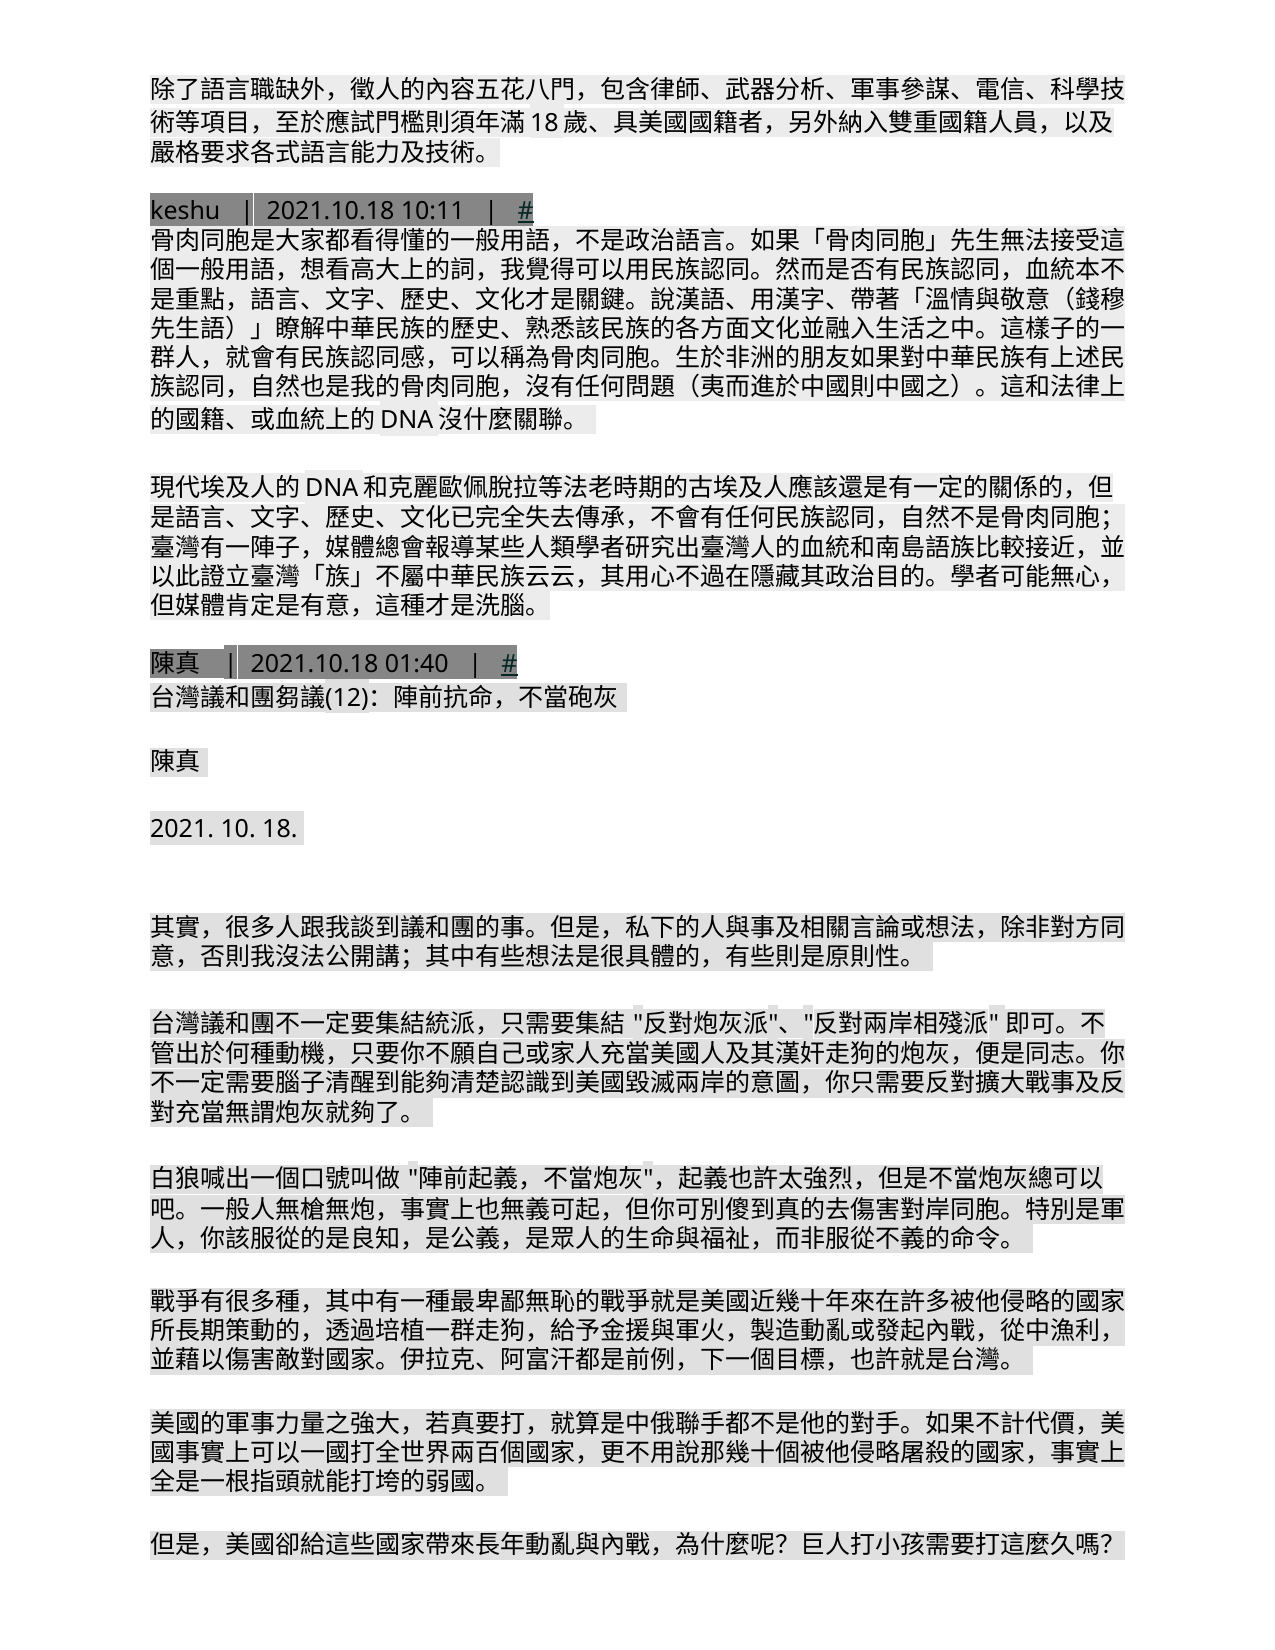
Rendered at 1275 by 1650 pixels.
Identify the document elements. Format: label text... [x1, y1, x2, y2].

text 陳真 | 2021.10.18 01:40 | # [150, 645, 1125, 679]
text 台灣議和團芻議(12)：陣前抗命，不當砲灰 陳真 2021. 10. 18. 其實，很多人跟我談到議和團的事。但是，私下的人與事及相關言論或想法，除非對方同意，否則我沒法公開講；其中有些想法是很具體的，有些則是原則性。 台灣議和團不一定要集結統派，只需要集結 "反對炮灰派"、"反對兩岸相殘派" 即可。不管出於何種動機，只要你不願自己或家人充當美國人及其漢奸走狗的炮灰，便是同志。你不一定需要腦子清醒到能夠清楚認識到美國毀滅兩岸的意圖，你只需要反對擴大戰事及反對充當無謂炮灰就夠了。 白狼喊出一個口號叫做 "陣前起義，不當炮灰"，起義也許太強烈，但是不當炮灰總可以吧。一般人無槍無炮，事實上也無義可起，但你可別傻到真的去傷害對岸同胞。特別是軍人，你該服從的是良知，是公義，是眾人的生命與福祉，而非服從不義的命令。 戰爭有很多種，其中有一種最卑鄙無恥的戰爭就是美國近幾十年來在許多被他侵略的國家所長期策動的，透過培植一群走狗，給予金援與軍火，製造動亂或發起內戰，從中漁利，並藉以傷害敵對國家。伊拉克、阿富汗都是前例，下一個目標，也許就是台灣。 美國的軍事力量之強大，若真要打，就算是中俄聯手都不是他的對手。如果不計代價，美國事實上可以一國打全世界兩百個國家，更不用說那幾十個被他侵略屠殺的國家，事實上全是一根指頭就能打垮的弱國。 但是，美國卻給這些國家帶來長年動亂與內戰，為什麼呢？巨人打小孩需要打這麼久嗎？當然不需要。就如阿桑吉所說，美國在世界各地發動戰爭的目的，並不是要打贏，而是要儘可能拉長戰亂的時間；這才是美國人藉以 "利益最大化" 的目的。 你看，發動伊拉克侵略戰爭的美國副總統錢尼等人，光是在這場長達十幾二十年的侵略戰爭與內亂之中，就撈了數以千億的油水。 各位如果會下棋，就知道棋子的意思。棋子就是該讓它死的時候就會讓它死，以謀求更大的利益。棋子就是棋子，棋子不是人，棋子只是一種籌碼，一種工具。 舉個例，你看，美國長年以來不是口口聲聲什麼保護庫德族人嗎？這種鬼話你也信嗎？沒錯。絕大多數人就是蠢到這種地步。 事實上，美國才是庫德族種族滅絕的惟一真正凶手。比方說，海珊在八零年代是美國口中的 "民主自由鬥士"，藉著海珊打伊朗。短短幾年間，美國所稱頌的 "民主自由的鬥士" 海珊，動用化武屠村及其它各種軍事手段與非法殺戮，殺害近二十萬名庫德族人。 誰提供海珊化學武器？美國。誰在聯合國幫海珊阻止制裁並嫁禍伊朗？也是美國。 當海珊越來越不願意接受美國控制，海珊便由 "民主自由的鬥士"，變成 "恐怖獨裁者"，美國隨即對伊拉克發動毀滅性的非法制裁，並 以 "保護庫德族人" 為名，在伊拉克設立所謂 "禁飛區"，長達十幾年的時間，任意對伊拉克狂轟濫炸，摧毀其空軍力量，殺害無數庫德族人。 另一方面，卻又以 "捍衛土耳其民主自由" 為名，提供數十億美元與軍火，侵略、屠殺三萬名庫德族人，數十萬名庫德族人傷殘或淪為難民。 你要是真相信美國人及英國人的鬼話，你真的會精神錯亂。一會兒說是捍衛世人的民主自由，提供海珊化武以對付伊朗，殺害近二十萬名庫德族人，一下又說人道危機迫在眉睫，必須保護庫德族人的人權，必須消滅海珊，然後對伊拉克進行長達十幾年的狂轟濫炸 (因為主流媒體徹底消音，根本不為人所知，所以John Pilger稱之為 "一場祕密戰爭"，詳見：https://bit.ly/3ARIFyy )，"附帶" 摧毀許多庫德族村落；一會兒又說庫德族人經常作亂，危害土耳其的民主自由，於是又提供軍火與數十億美元給土耳其，出動五萬名坦克大軍，殺害幾萬名庫德族人。 在八零年代，我跟大家一樣，相信西方民主自由與人權那套鬼話。1986年，醫師人權協會 (Physicians for Human Rights，簡稱PHR) 於美國創立，我受邀成為PHR 的成員。1991年，以PHR台灣代表的身份，受邀至哈佛大學參加一個為期數天、來自全世界十幾個國家的國際研討會，名稱叫做"醫學與人權"。 那次會議的主題之一就是海珊政權與庫德族人的人權問題。我當時還傻傻地以為海珊這傢伙真的很壞，連老人小孩都殺，而且死於生化武器者，往往死狀淒厲、可怕，生前遭遇極大痛苦。 原本空手而去，會議結束後，我卻帶回二十幾公斤的書。因為不小心花光身上所有的錢，所以有兩個晚上我是在機場和街道上渡過漫漫寒夜。 我帶回的書，一半是關於Neurobiology(神經生物學)，一半就是關於國際人權，特別是伊拉克和庫德族等議題。我一直以為就是這個萬惡不赦的海珊，幹下這麼多泯滅天良的屠殺事件。 一直到四年後，也就是1995年，Emir Kusturica 的 "地下社會" 上演，我才終於慢慢清醒。Emir Kusturica 這部談到南斯拉夫內戰的電影，獲得坎城影展金棕櫚獎。 隔年，1996年，在一次訪問中，Kusturica 說了一段話讓我很驚訝。他說，這場長年內戰(前後約莫十年)，使得南斯拉夫瓦解，原本相親相愛的同胞卻骨肉相殘，原因就是美國在背後搞鬼，是美國策動這場內戰。 我聽了真是無比驚訝。美國不是什麼民主自由與人權的偉大國度嗎？怎麼可能幹這種事？但是，我一方面卻又相信Kusturica，因為我知道他是一個聰明絕頂、富有人道精神、並且在信仰上極其虔誠的藝術天才，他不可能說傻話，也不可能在這麼重大的問題上撒謊。 隔年，1997年的7月1日，香港脫離英國殖民、回歸祖國那一天，我卻飄洋過海來到英國念書，前後十年，親眼見證了西方國家如何透過主流媒體長年不斷造謠抹黑，製造數以萬計的謊言與仇恨挑撥，藉以發動一個又一個的侵略戰爭，姦殺擄掠，泯滅人性，無惡不作，殺害數千萬人，製造上億的難民，無法計數的傷殘與顛沛流離，特別是老幼婦孺，更是一場場血腥侵略戰爭的主要受害對象。 差不多1999年，我就完全清醒了。 在過去，資訊封閉，你很容易遭到欺瞞。但在網路年代，如果你還如此無知，那只能說是你自己其實並不在意真相。如果你真的在乎，只需花個頂多幾天的時間，馬上就能驗證巴勒網所講的一切說法是否屬實。 歷史上，很多極其可怕的血腥戰亂，尤其是骨肉相殘，在它發生之前，往往被認為無稽之談，根本難以想像。但是，事實上卻又真的發生了。南斯拉夫的一系列內戰，或是比方說烏克蘭與波蘭之間的手足相殘，都是一個個鮮明的例子，原本互助友愛、和氣友善的親友、鄰居，突然用恐怖手段互相殘殺，變成不共戴天的仇人。 我反覆要說的是，這樣一種製造內亂或發動內戰的圖謀，恰恰是美國及其一票同盟例如英、澳、日、印及島內台奸走狗之企圖，希望藉由兩岸血腥相殘來打垮祖國。我們能做的，就是阻止這樣一個圖謀；只要越多人不願當炮灰，兩岸發展事態的傷害就能減到最小。 [150, 679, 1125, 1560]
text keshu 是在回應我已刪掉的一則爪爬仔留言。 這幾年，CIA 編列數十億重金，在全球各處佈樁會講中文、寫中文的爪爬仔，打宣傳戰、資訊戰、烏賊戰與科技戰，為軍事戰爭做準備。 陳真 2021. 10. 18. ============== 美中情局開設「大陸任務中心」廣徵軍事、科技好手 會說中文狂開「最高488萬年薪」！ 2021年10月17日 記者張立人／綜合報導 美國中央情報局（CIA）為因應與大陸日漸緊張的角力攻防，於10月初成立「大陸任務中心」（China Mission Center），並對外徵召熟悉中文、大陸各地方言的各項目好手，年薪更是從最低新台幣165萬元起跳，最高則上看488萬元。 中情局局長伯恩斯（William Burns）表示，此中心的成立是為整合美國對於大陸的應對工作，找出能夠最有效對抗大陸施壓世界各國的制衡模式，並擴大徵召中心成員，希望能吸收各式具高超能力的人員。 除了語言職缺外，徵人的內容五花八門，包含律師、武器分析、軍事參謀、電信、科學技術等項目，至於應試門檻則須年滿18歲、具美國國籍者，另外納入雙重國籍人員，以及嚴格要求各式語言能力及技術。 [150, 75, 1125, 167]
text 骨肉同胞是大家都看得懂的一般用語，不是政治語言。如果「骨肉同胞」先生無法接受這個一般用語，想看高大上的詞，我覺得可以用民族認同。然而是否有民族認同，血統本不是重點，語言、文字、歷史、文化才是關鍵。說漢語、用漢字、帶著「溫情與敬意（錢穆先生語）」瞭解中華民族的歷史、熟悉該民族的各方面文化並融入生活之中。這樣子的一群人，就會有民族認同感，可以稱為骨肉同胞。生於非洲的朋友如果對中華民族有上述民族認同，自然也是我的骨肉同胞，沒有任何問題（夷而進於中國則中國之）。這和法律上的國籍、或血統上的DNA沒什麼關聯。 現代埃及人的DNA和克麗歐佩脫拉等法老時期的古埃及人應該還是有一定的關係的，但是語言、文字、歷史、文化已完全失去傳承，不會有任何民族認同，自然不是骨肉同胞；臺灣有一陣子，媒體總會報導某些人類學者研究出臺灣人的血統和南島語族比較接近，並以此證立臺灣「族」不屬中華民族云云，其用心不過在隱藏其政治目的。學者可能無心，但媒體肯定是有意，這種才是洗腦。 [150, 226, 1125, 620]
text keshu | 2021.10.18 10:11 | # [150, 192, 1125, 226]
